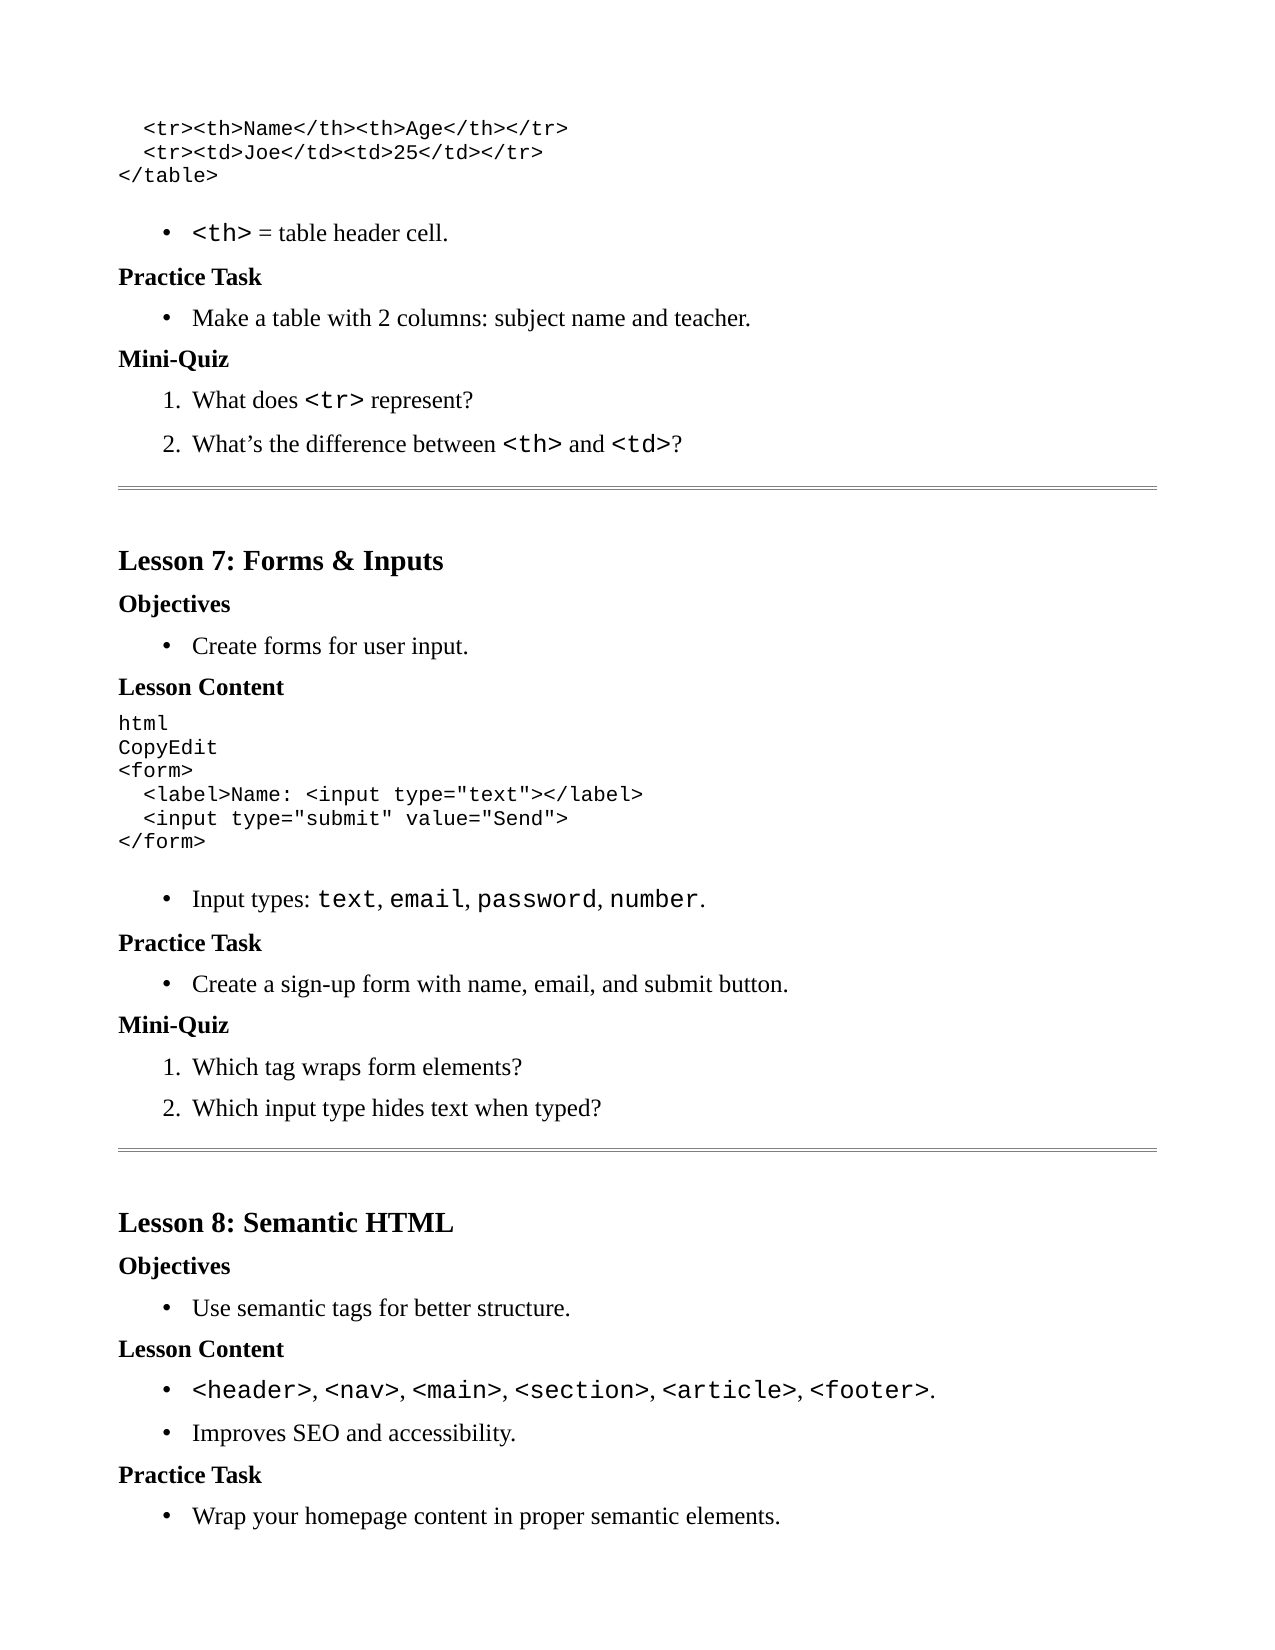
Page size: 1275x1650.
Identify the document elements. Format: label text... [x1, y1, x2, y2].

list <th> = table header cell. [162, 218, 1157, 249]
subtitle Lesson 8: Semantic HTML [118, 1205, 1157, 1239]
text <form> [118, 761, 1157, 784]
text Mini-Quiz [118, 344, 1157, 373]
text Lesson Content [118, 672, 1157, 701]
subtitle Lesson 7: Forms & Inputs [118, 543, 1157, 577]
text </table> [118, 165, 1157, 189]
text CopyEdit [118, 737, 1157, 761]
text Practice Task [118, 262, 1157, 291]
list Wrap your homepage content in proper semantic elements. [162, 1501, 1157, 1530]
text html [118, 713, 1157, 737]
text </form> [118, 831, 1157, 855]
list Which tag wraps form elements? [162, 1052, 1157, 1080]
text Practice Task [118, 928, 1157, 957]
text <tr><th>Name</th><th>Age</th></tr> [118, 118, 1157, 142]
text Objectives [118, 589, 1157, 618]
list Use semantic tags for better structure. [162, 1293, 1157, 1321]
text <label>Name: <input type="text"></label> [118, 784, 1157, 808]
text Objectives [118, 1251, 1157, 1280]
list Create forms for user input. [162, 631, 1157, 659]
list Make a table with 2 columns: subject name and teacher. [162, 303, 1157, 332]
text <input type="submit" value="Send"> [118, 808, 1157, 831]
list What does <tr> represent? [162, 386, 1157, 416]
list <header>, <nav>, <main>, <section>, <article>, <footer>. [162, 1375, 1157, 1406]
list Which input type hides text when typed? [162, 1093, 1157, 1122]
text Lesson Content [118, 1334, 1157, 1363]
text <tr><td>Joe</td><td>25</td></tr> [118, 142, 1157, 165]
text Practice Task [118, 1460, 1157, 1488]
list Create a sign-up form with name, email, and submit button. [162, 969, 1157, 998]
list What’s the difference between <th> and <td>? [162, 429, 1157, 460]
text Mini-Quiz [118, 1010, 1157, 1039]
list Input types: text, email, password, number. [162, 884, 1157, 915]
list Improves SEO and accessibility. [162, 1418, 1157, 1447]
